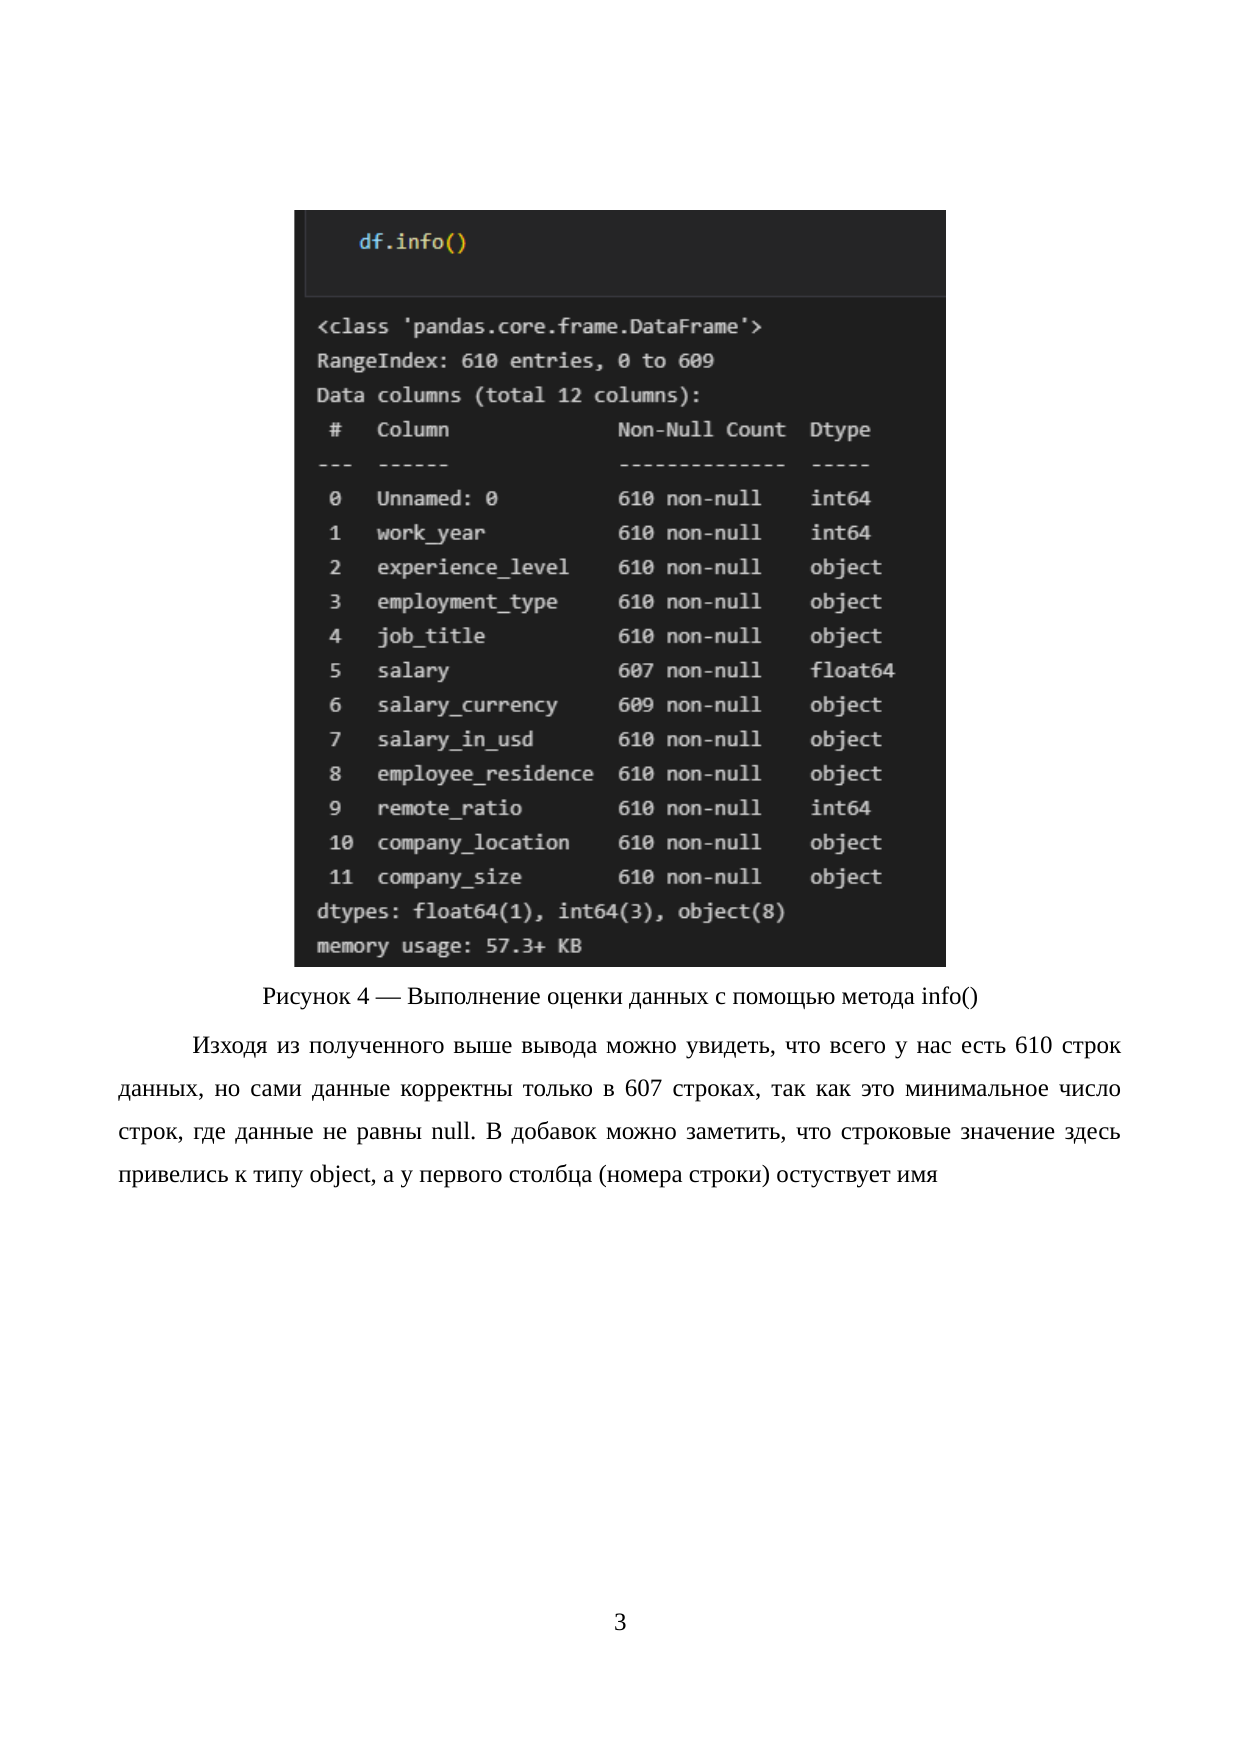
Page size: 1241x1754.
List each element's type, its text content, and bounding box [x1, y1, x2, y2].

text Изходя из полученного выше вывода можно увидеть, что всего у нас есть 610 строк данных, но сами данные корректны только в 607 строках, так как это минимальное число строк, где данные не равны null. В добавок можно заметить, что строковые значение здесь привелись к типу object, а у первого столбца (номера строки) остуствует имя [118, 1030, 1122, 1188]
text Рисунок 4 — Выполнение оценки данных с помощью метода info() [118, 216, 1122, 1010]
picture [294, 210, 946, 967]
